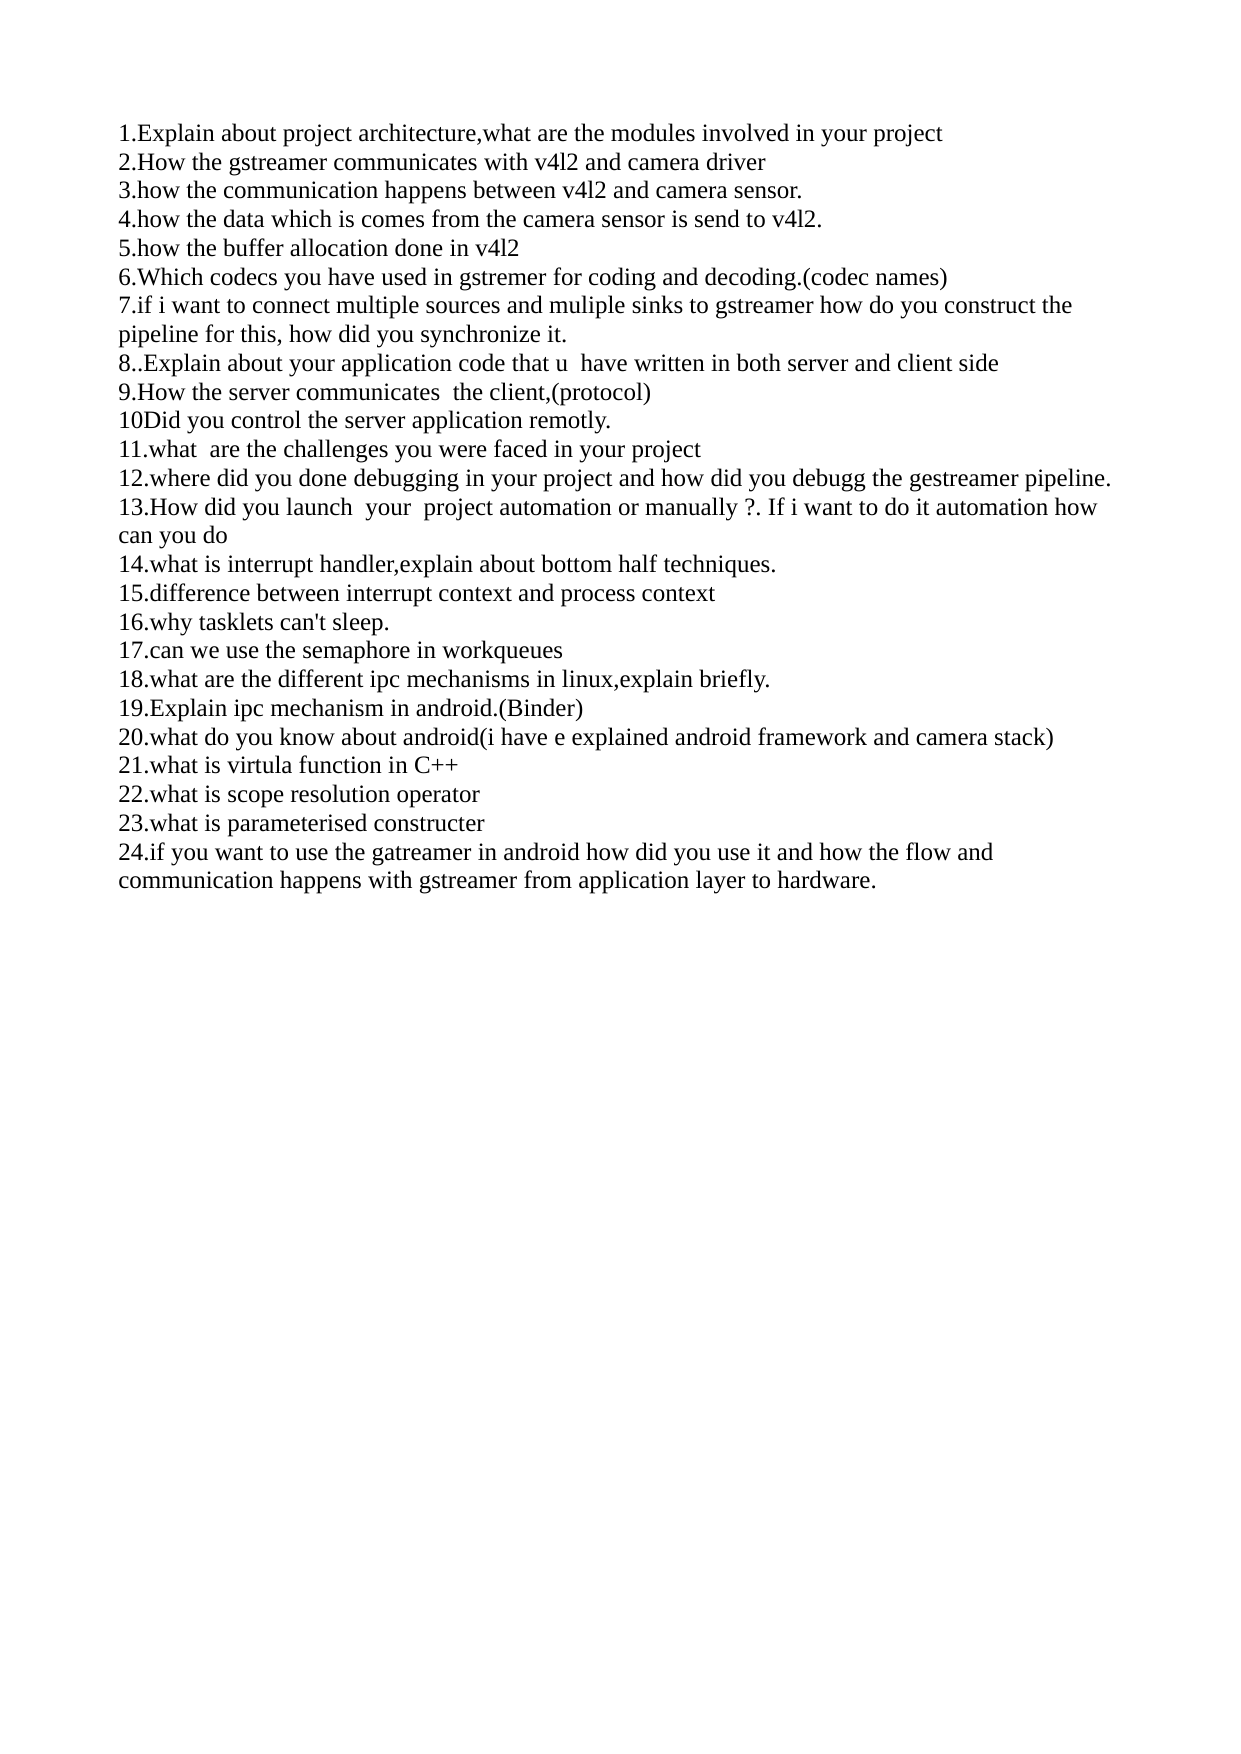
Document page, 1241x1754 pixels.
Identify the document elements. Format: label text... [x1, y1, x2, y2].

text 18.what are the different ipc mechanisms in linux,explain briefly. [118, 664, 1122, 693]
text 22.what is scope resolution operator [118, 779, 1122, 808]
text 6.Which codecs you have used in gstremer for coding and decoding.(codec names) [118, 262, 1122, 291]
text 15.difference between interrupt context and process context [118, 578, 1122, 607]
text 9.How the server communicates the client,(protocol) [118, 377, 1122, 406]
text 8..Explain about your application code that u have written in both server and client side [118, 348, 1122, 377]
text 12.where did you done debugging in your project and how did you debugg the gestreamer pipeline. [118, 463, 1122, 492]
text 11.what are the challenges you were faced in your project [118, 434, 1122, 463]
text 2.How the gstreamer communicates with v4l2 and camera driver [118, 147, 1122, 176]
text 24.if you want to use the gatreamer in android how did you use it and how the flow and communication happens with gstreamer from application layer to hardware. [118, 837, 1122, 894]
text 5.how the buffer allocation done in v4l2 [118, 233, 1122, 262]
text 19.Explain ipc mechanism in android.(Binder) [118, 693, 1122, 722]
text 23.what is parameterised constructer [118, 808, 1122, 837]
text 3.how the communication happens between v4l2 and camera sensor. [118, 176, 1122, 204]
text 4.how the data which is comes from the camera sensor is send to v4l2. [118, 204, 1122, 233]
text 16.why tasklets can't sleep. [118, 607, 1122, 636]
text 20.what do you know about android(i have e explained android framework and camera stack) [118, 722, 1122, 751]
text 7.if i want to connect multiple sources and muliple sinks to gstreamer how do you construct the pipeline for this, how did you synchronize it. [118, 291, 1122, 348]
text 13.How did you launch your project automation or manually ?. If i want to do it automation how can you do [118, 492, 1122, 549]
text 14.what is interrupt handler,explain about bottom half techniques. [118, 549, 1122, 578]
text 17.can we use the semaphore in workqueues [118, 636, 1122, 664]
text 1.Explain about project architecture,what are the modules involved in your project [118, 118, 1122, 147]
text 21.what is virtula function in C++ [118, 751, 1122, 779]
text 10Did you control the server application remotly. [118, 406, 1122, 434]
